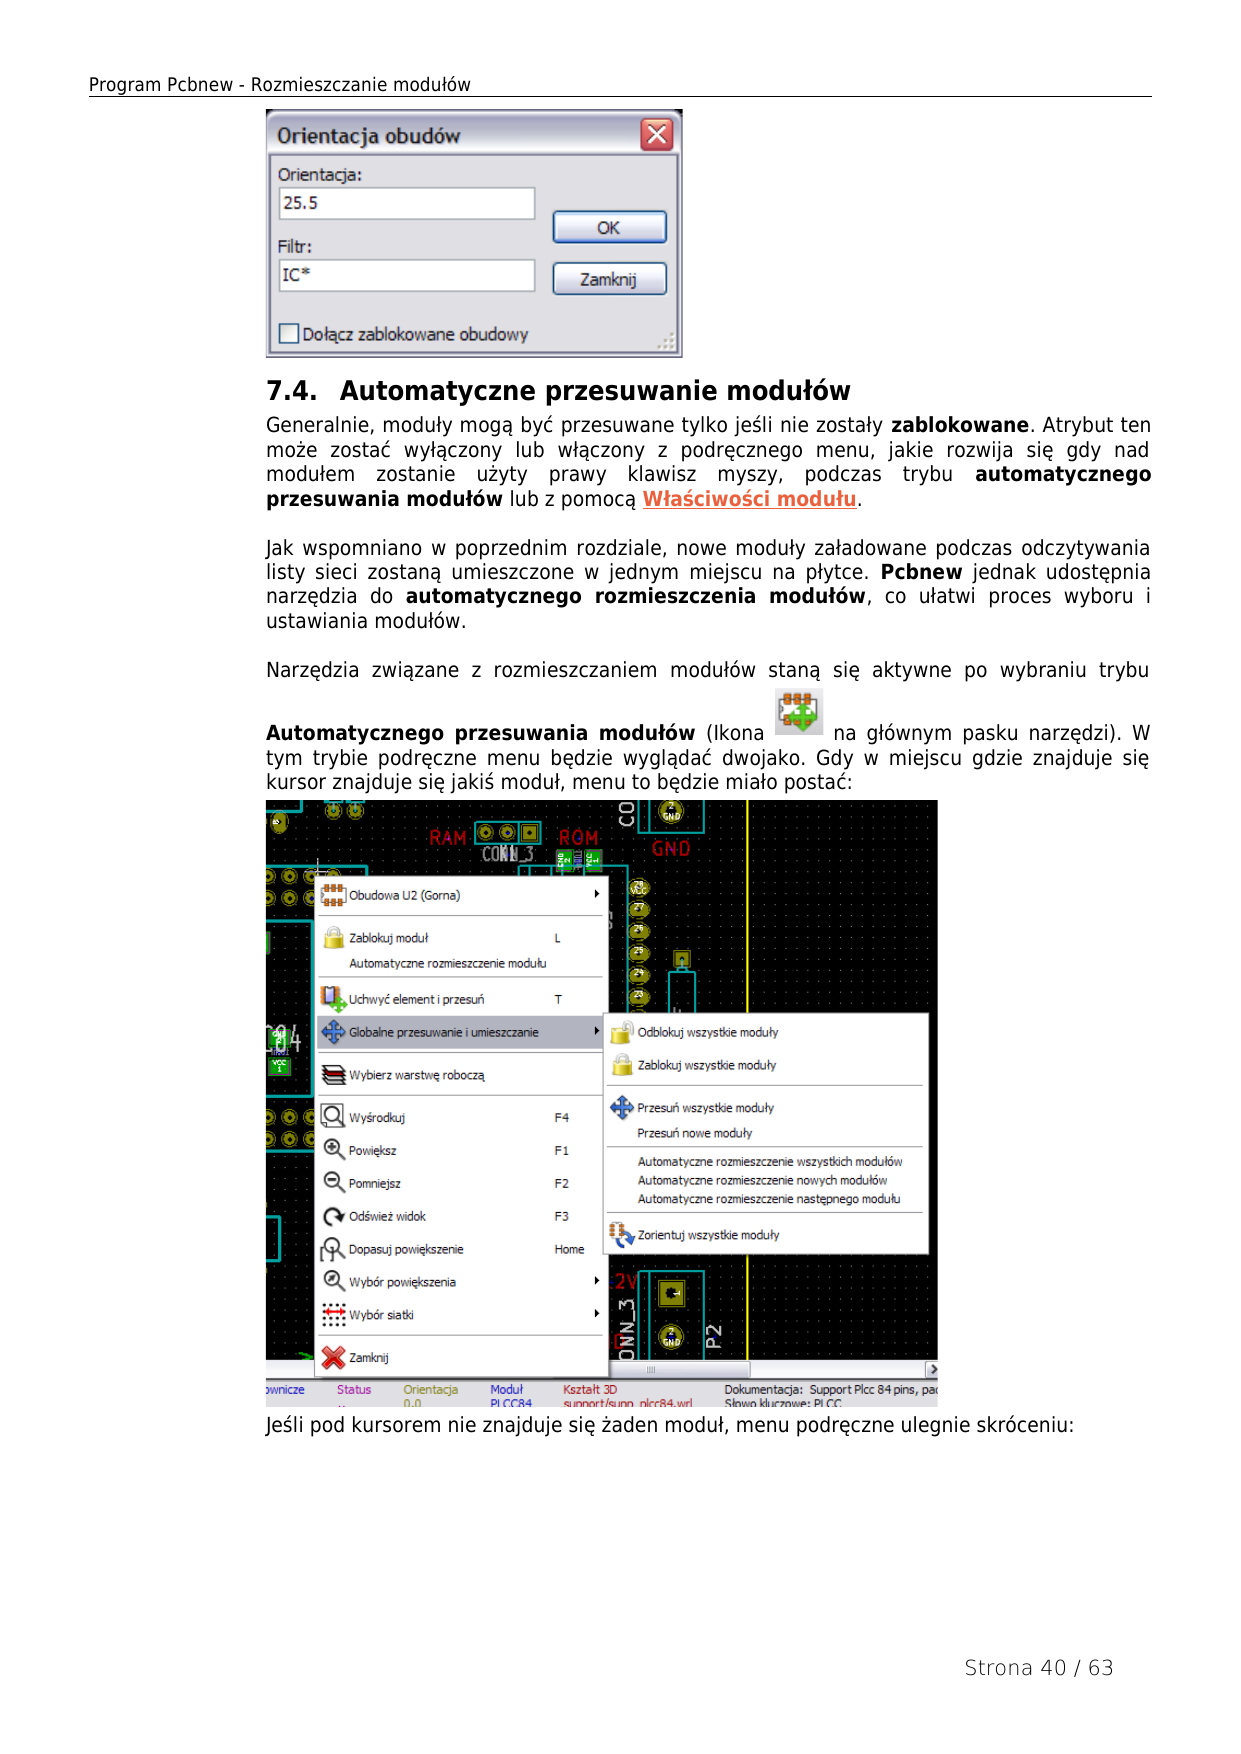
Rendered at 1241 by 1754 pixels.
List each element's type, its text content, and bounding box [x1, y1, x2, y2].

text Narzędzia związane z rozmieszczaniem modułów staną się aktywne po wybraniu trybu Automatycznego przesuwania modułów (Ikona na głównym pasku narzędzi). W tym trybie podręczne menu będzie wyglądać dwojako. Gdy w miejscu gdzie znajduje się kursor znajduje się jakiś moduł, menu to będzie miało postać: [266, 658, 1152, 795]
text Jak wspomniano w poprzednim rozdziale, nowe moduły załadowane podczas odczytywania listy sieci zostaną umieszczone w jednym miejscu na płytce. Pcbnew jednak udostępnia narzędzia do automatycznego rozmieszczenia modułów, co ułatwi proces wyboru i ustawiania modułów. [266, 535, 1152, 633]
picture [265, 109, 683, 358]
text Jeśli pod kursorem nie znajduje się żaden moduł, menu podręczne ulegnie skróceniu: [266, 1413, 1152, 1437]
text Generalnie, moduły mogą być przesuwane tylko jeśli nie zostały zablokowane. Atrybut ten może zostać wyłączony lub włączony z podręcznego menu, jakie rozwija się gdy nad modułem zostanie użyty prawy klawisz myszy, podczas trybu automatycznego przesuwania modułów lub z pomocą Właściwości modułu. [266, 413, 1152, 511]
subtitle Automatyczne przesuwanie modułów [266, 376, 1152, 407]
picture [265, 800, 938, 1407]
picture [775, 688, 824, 735]
